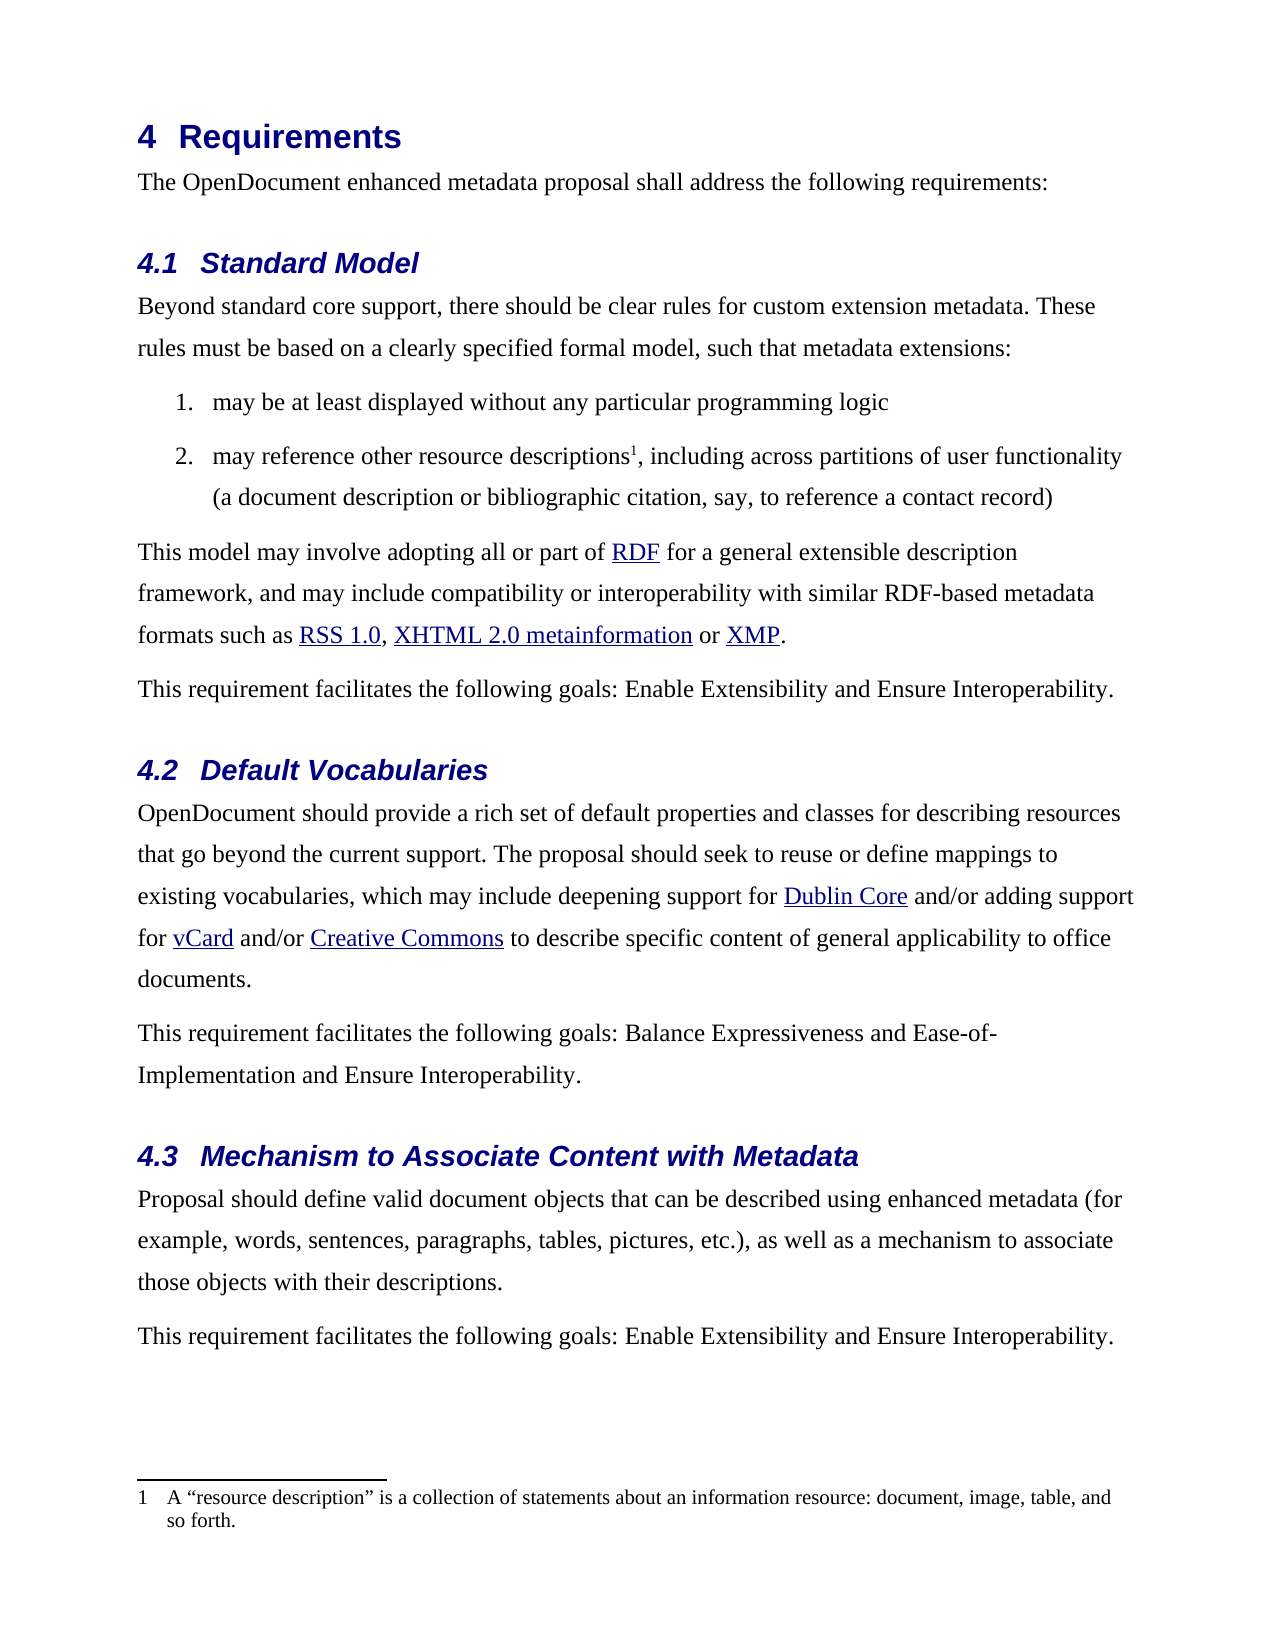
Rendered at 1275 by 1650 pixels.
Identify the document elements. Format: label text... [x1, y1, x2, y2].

list A “resource description” is a collection of statements about an information resource: document, image, table, and so forth. [137, 1486, 1134, 1532]
list may reference other resource descriptions, including across partitions of user functionality (a document description or bibliographic citation, say, to reference a contact record) [175, 442, 1134, 511]
list may be at least displayed without any particular programming logic [175, 388, 1134, 416]
subtitle Mechanism to Associate Content with Metadata [137, 1140, 1134, 1172]
text Proposal should define valid document objects that can be described using enhanced metadata (for example, words, sentences, paragraphs, tables, pictures, etc.), as well as a mechanism to associate those objects with their descriptions. [137, 1185, 1134, 1296]
text This requirement facilitates the following goals: Enable Extensibility and Ensure Interoperability. [137, 1322, 1134, 1350]
text OpenDocument should provide a rich set of default properties and classes for describing resources that go beyond the current support. The proposal should seek to reuse or define mappings to existing vocabularies, which may include deepening support for Dublin Core and/or adding support for vCard and/or Creative Commons to describe specific content of general applicability to office documents. [137, 799, 1134, 993]
text This requirement facilitates the following goals: Balance Expressiveness and Ease-of-Implementation and Ensure Interoperability. [137, 1019, 1134, 1088]
text This requirement facilitates the following goals: Enable Extensibility and Ensure Interoperability. [137, 675, 1134, 702]
text The OpenDocument enhanced metadata proposal shall address the following requirements: [137, 168, 1134, 196]
text This model may involve adopting all or part of RDF for a general extensible description framework, and may include compatibility or interoperability with similar RDF-based metadata formats such as RSS 1.0, XHTML 2.0 metainformation or XMP. [137, 538, 1134, 648]
subtitle Standard Model [137, 247, 1134, 280]
subtitle Requirements [137, 118, 1134, 156]
subtitle Default Vocabularies [137, 754, 1134, 786]
text Beyond standard core support, there should be clear rules for custom extension metadata. These rules must be based on a clearly specified formal model, such that metadata extensions: [137, 292, 1134, 362]
